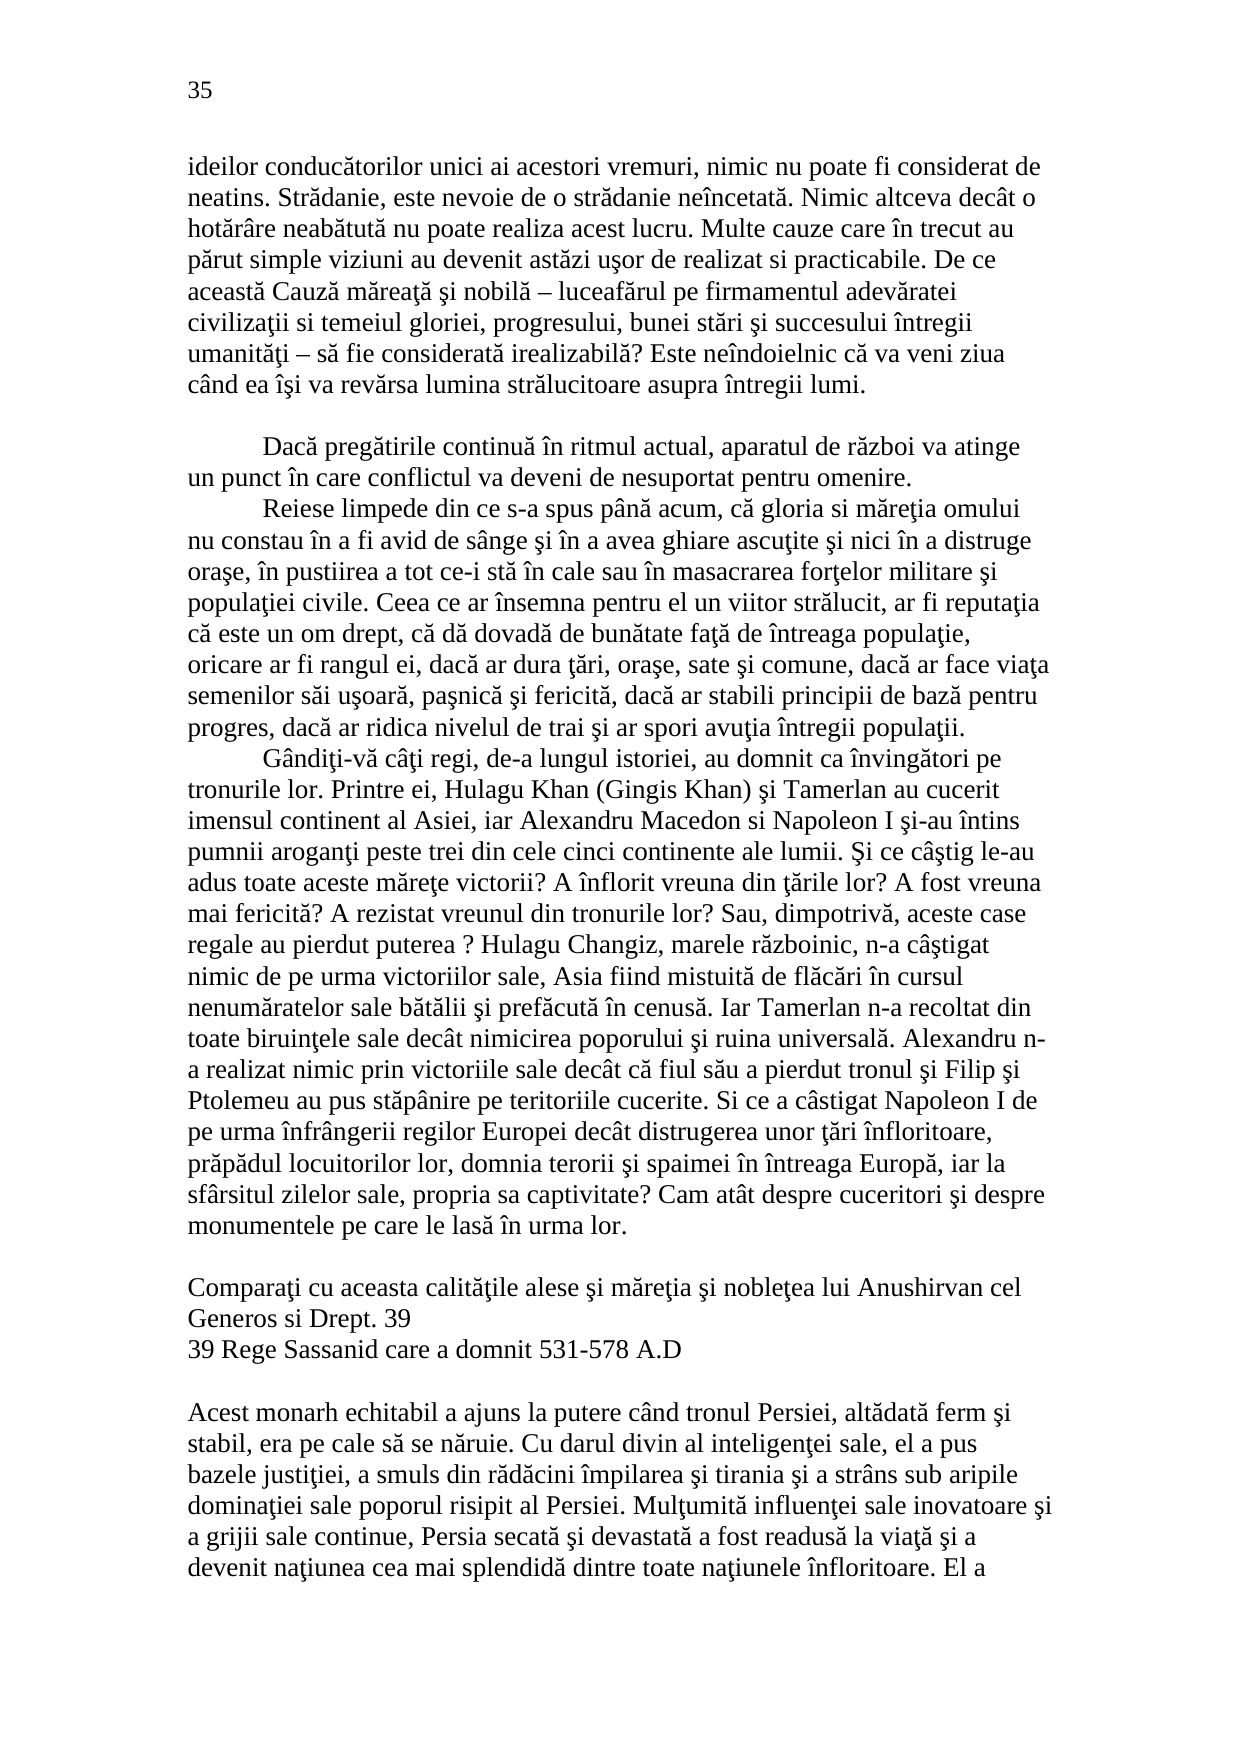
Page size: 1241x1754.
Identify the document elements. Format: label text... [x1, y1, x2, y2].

text Gândiţi-vă câţi regi, de-a lungul istoriei, au domnit ca învingători pe tronurile lor. Printre ei, Hulagu Khan (Gingis Khan) şi Tamerlan au cucerit imensul continent al Asiei, iar Alexandru Macedon si Napoleon I şi-au întins pumnii aroganţi peste trei din cele cinci continente ale lumii. Şi ce câştig le-au adus toate aceste măreţe victorii? A înflorit vreuna din ţările lor? A fost vreuna mai fericită? A rezistat vreunul din tronurile lor? Sau, dimpotrivă, aceste case regale au pierdut puterea ? Hulagu Changiz, marele războinic, n-a câştigat nimic de pe urma victoriilor sale, Asia fiind mistuită de flăcări în cursul nenumăratelor sale bătălii şi prefăcută în cenusă. Iar Tamerlan n-a recoltat din toate biruinţele sale decât nimicirea poporului şi ruina universală. Alexandru n-a realizat nimic prin victoriile sale decât că fiul său a pierdut tronul şi Filip şi Ptolemeu au pus stăpânire pe teritoriile cucerite. Si ce a câstigat Napoleon I de pe urma înfrângerii regilor Europei decât distrugerea unor ţări înfloritoare, prăpădul locuitorilor lor, domnia terorii şi spaimei în întreaga Europă, iar la sfârsitul zilelor sale, propria sa captivitate? Cam atât despre cuceritori şi despre monumentele pe care le lasă în urma lor. [187, 742, 1053, 1240]
text Acest monarh echitabil a ajuns la putere când tronul Persiei, altădată ferm şi stabil, era pe cale să se năruie. Cu darul divin al inteligenţei sale, el a pus bazele justiţiei, a smuls din rădăcini împilarea şi tirania şi a strâns sub aripile dominaţiei sale poporul risipit al Persiei. Mulţumită influenţei sale inovatoare şi a grijii sale continue, Persia secată şi devastată a fost readusă la viaţă şi a devenit naţiunea cea mai splendidă dintre toate naţiunele înfloritoare. El a [187, 1396, 1053, 1583]
text ideilor conducătorilor unici ai acestori vremuri, nimic nu poate fi considerat de neatins. Strădanie, este nevoie de o strădanie neîncetată. Nimic altceva decât o hotărâre neabătută nu poate realiza acest lucru. Multe cauze care în trecut au părut simple viziuni au devenit astăzi uşor de realizat si practicabile. De ce această Cauză măreaţă şi nobilă – luceafărul pe firmamentul adevăratei civilizaţii si temeiul gloriei, progresului, bunei stări şi succesului întregii umanităţi – să fie considerată irealizabilă? Este neîndoielnic că va veni ziua când ea îşi va revărsa lumina strălucitoare asupra întregii lumi. [187, 150, 1053, 399]
text Dacă pregătirile continuă în ritmul actual, aparatul de război va atinge un punct în care conflictul va deveni de nesuportat pentru omenire. [187, 430, 1053, 493]
text Comparaţi cu aceasta calităţile alese şi măreţia şi nobleţea lui Anushirvan cel Generos si Drept. 39 [187, 1271, 1053, 1333]
text 39 Rege Sassanid care a domnit 531-578 A.D [187, 1333, 1053, 1365]
text Reiese limpede din ce s-a spus până acum, că gloria si măreţia omului nu constau în a fi avid de sânge şi în a avea ghiare ascuţite şi nici în a distruge oraşe, în pustiirea a tot ce-i stă în cale sau în masacrarea forţelor militare şi populaţiei civile. Ceea ce ar însemna pentru el un viitor strălucit, ar fi reputaţia că este un om drept, că dă dovadă de bunătate faţă de întreaga populaţie, oricare ar fi rangul ei, dacă ar dura ţări, oraşe, sate şi comune, dacă ar face viaţa semenilor săi uşoară, paşnică şi fericită, dacă ar stabili principii de bază pentru progres, dacă ar ridica nivelul de trai şi ar spori avuţia întregii populaţii. [187, 493, 1053, 742]
